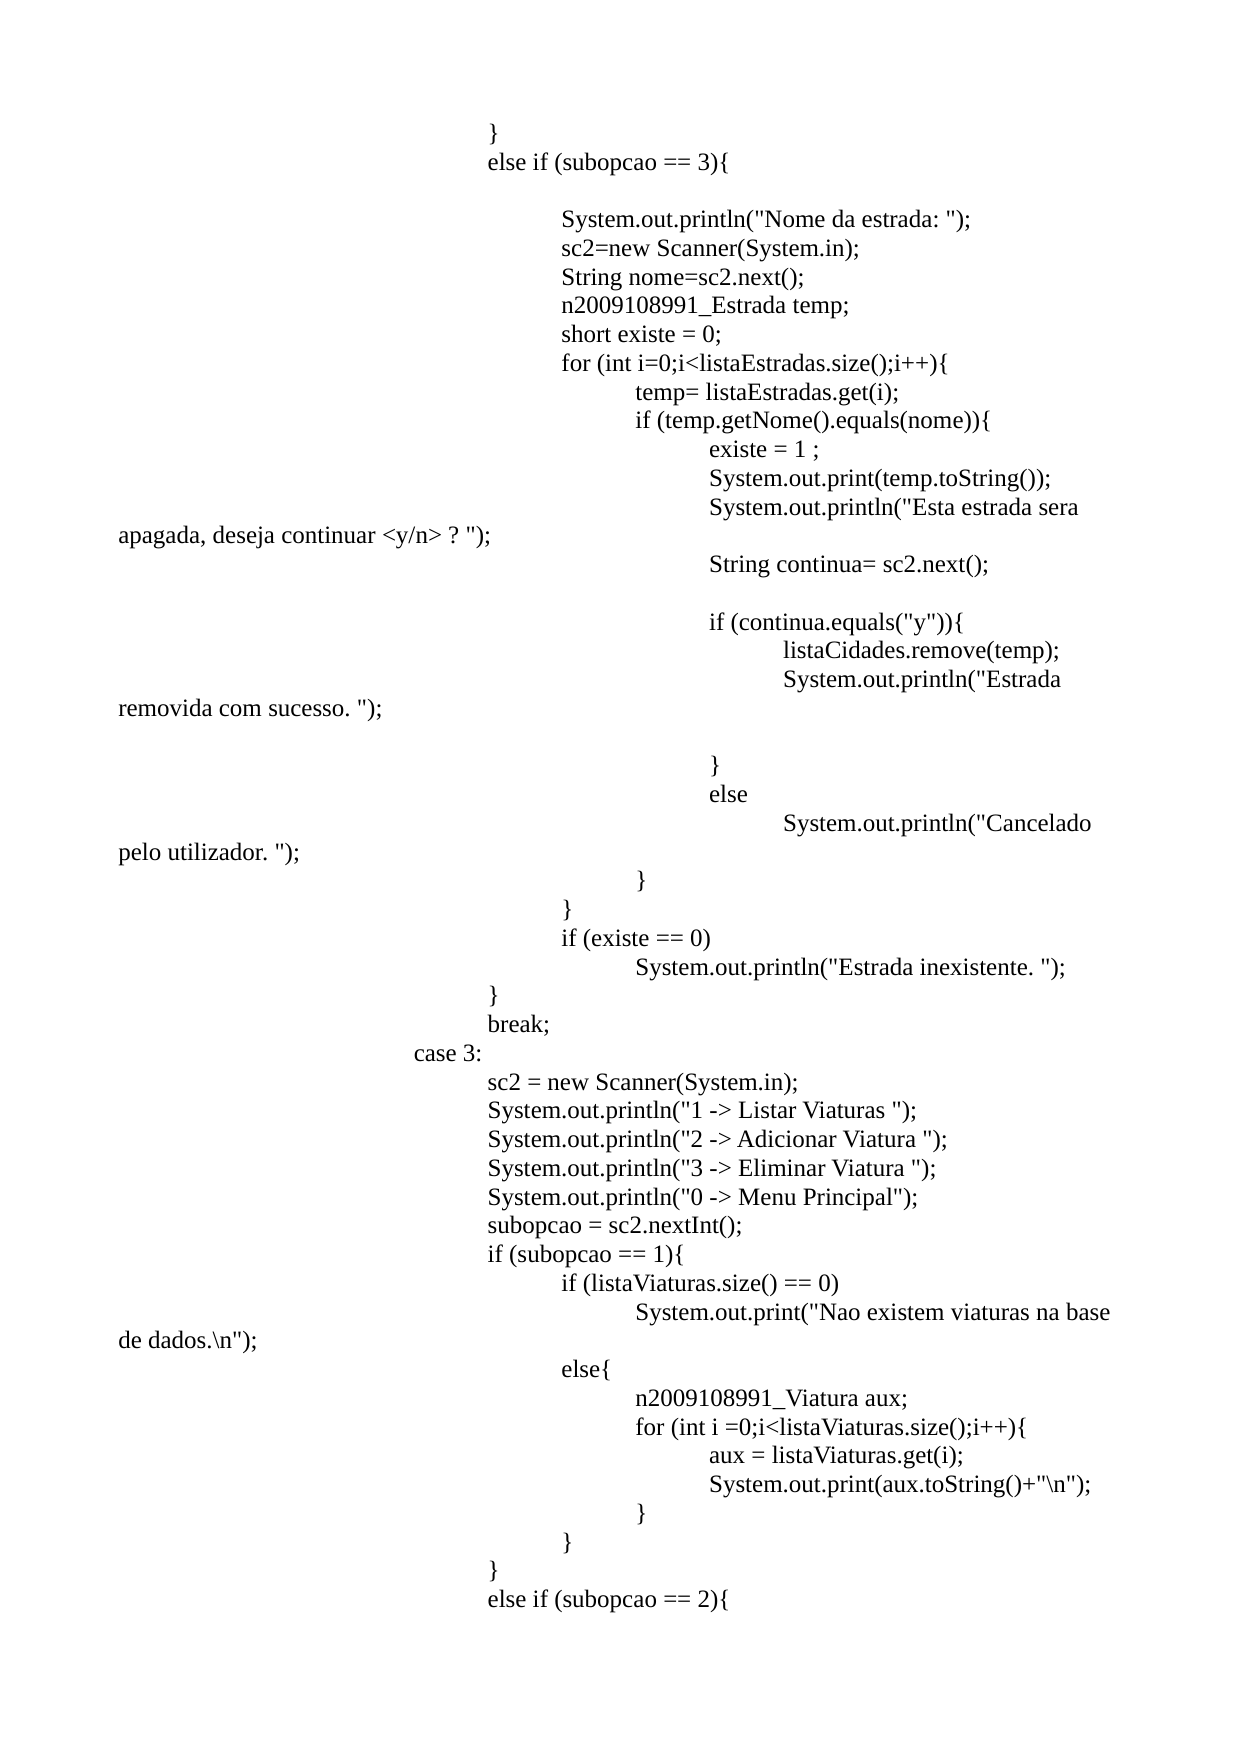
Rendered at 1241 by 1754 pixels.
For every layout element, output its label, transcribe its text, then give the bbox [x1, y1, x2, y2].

text System.out.println("1 -> Listar Viaturas "); [118, 1096, 1122, 1124]
text n2009108991_Viatura aux; [118, 1383, 1122, 1412]
text } [118, 118, 1122, 147]
text for (int i=0;i<listaEstradas.size();i++){ [118, 348, 1122, 377]
text String nome=sc2.next(); [118, 262, 1122, 291]
text short existe = 0; [118, 319, 1122, 348]
text else if (subopcao == 3){ [118, 147, 1122, 176]
text listaCidades.remove(temp); [118, 636, 1122, 664]
text aux = listaViaturas.get(i); [118, 1441, 1122, 1469]
text for (int i =0;i<listaViaturas.size();i++){ [118, 1412, 1122, 1441]
text System.out.println("3 -> Eliminar Viatura "); [118, 1153, 1122, 1182]
text } [118, 981, 1122, 1009]
text } [118, 751, 1122, 779]
text System.out.print(temp.toString()); [118, 463, 1122, 492]
text System.out.println("Cancelado pelo utilizador. "); [118, 808, 1122, 866]
text if (existe == 0) [118, 923, 1122, 952]
text System.out.println("0 -> Menu Principal"); [118, 1182, 1122, 1211]
text temp= listaEstradas.get(i); [118, 377, 1122, 406]
text } [118, 1527, 1122, 1556]
text System.out.println("Estrada inexistente. "); [118, 952, 1122, 981]
text System.out.println("2 -> Adicionar Viatura "); [118, 1124, 1122, 1153]
text System.out.print("Nao existem viaturas na base de dados.\n"); [118, 1297, 1122, 1354]
text String continua= sc2.next(); [118, 549, 1122, 578]
text } [118, 866, 1122, 894]
text else if (subopcao == 2){ [118, 1584, 1122, 1613]
text existe = 1 ; [118, 434, 1122, 463]
text System.out.println("Nome da estrada: "); [118, 204, 1122, 233]
text else{ [118, 1354, 1122, 1383]
text else [118, 779, 1122, 808]
text } [118, 894, 1122, 923]
text if (listaViaturas.size() == 0) [118, 1268, 1122, 1297]
text n2009108991_Estrada temp; [118, 291, 1122, 319]
text System.out.println("Esta estrada sera apagada, deseja continuar <y/n> ? "); [118, 492, 1122, 549]
text subopcao = sc2.nextInt(); [118, 1211, 1122, 1239]
text System.out.println("Estrada removida com sucesso. "); [118, 664, 1122, 722]
text if (temp.getNome().equals(nome)){ [118, 406, 1122, 434]
text } [118, 1556, 1122, 1584]
text if (subopcao == 1){ [118, 1239, 1122, 1268]
text } [118, 1498, 1122, 1527]
text break; [118, 1009, 1122, 1038]
text sc2=new Scanner(System.in); [118, 233, 1122, 262]
text System.out.print(aux.toString()+"\n"); [118, 1469, 1122, 1498]
text sc2 = new Scanner(System.in); [118, 1067, 1122, 1096]
text if (continua.equals("y")){ [118, 607, 1122, 636]
text case 3: [118, 1038, 1122, 1067]
